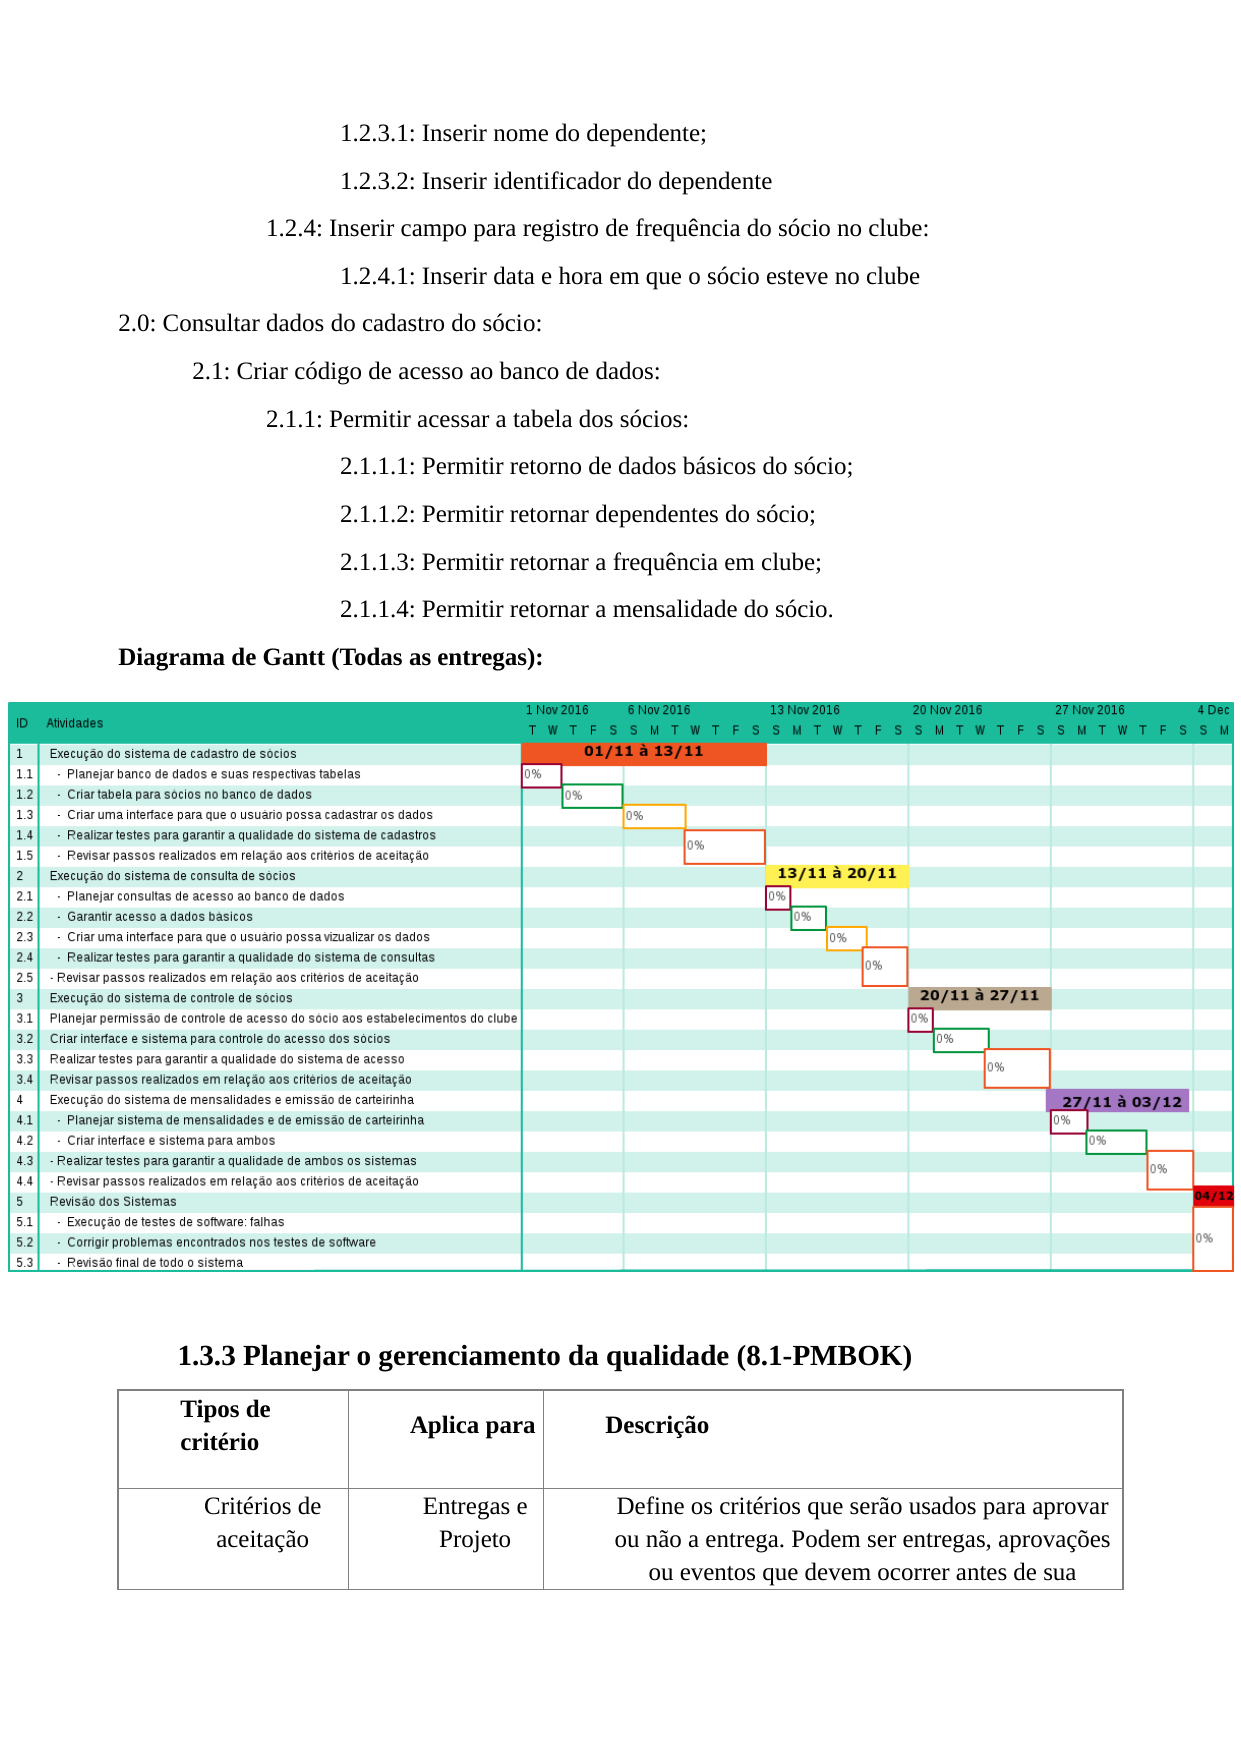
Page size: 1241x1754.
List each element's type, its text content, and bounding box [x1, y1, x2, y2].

table_cell Define os critérios que serão usados para aprovar ou não a entrega. Podem ser entregas, aprovações ou eventos que devem ocorrer antes de sua [544, 1489, 1122, 1589]
text 2.1.1.3: Permitir retornar a frequência em clube; [118, 547, 1122, 575]
subtitle 1.3.3 Planejar o gerenciamento da qualidade (8.1-PMBOK) [177, 1338, 1122, 1372]
text 2.0: Consultar dados do cadastro do sócio: [118, 308, 1122, 337]
text 1.2.3.1: Inserir nome do dependente; [118, 118, 1122, 147]
table_header Descrição [544, 1391, 1122, 1488]
text 1.2.3.2: Inserir identificador do dependente [118, 166, 1122, 194]
text 2.1.1.4: Permitir retornar a mensalidade do sócio. [118, 594, 1122, 623]
text Diagrama de Gantt (Todas as entregas): [118, 642, 1122, 671]
text 1.2.4: Inserir campo para registro de frequência do sócio no clube: [118, 213, 1122, 242]
table_cell Entregas e Projeto [349, 1489, 543, 1589]
text 2.1: Criar código de acesso ao banco de dados: [118, 356, 1122, 385]
picture [7, 701, 1235, 1272]
table_header Aplica para [349, 1391, 543, 1488]
text 2.1.1.2: Permitir retornar dependentes do sócio; [118, 499, 1122, 528]
text 1.2.4.1: Inserir data e hora em que o sócio esteve no clube [118, 261, 1122, 290]
table_header Tipos de critério [119, 1391, 348, 1488]
text 2.1.1: Permitir acessar a tabela dos sócios: [118, 404, 1122, 432]
text 2.1.1.1: Permitir retorno de dados básicos do sócio; [118, 451, 1122, 480]
table_cell Critérios de aceitação [119, 1489, 348, 1589]
